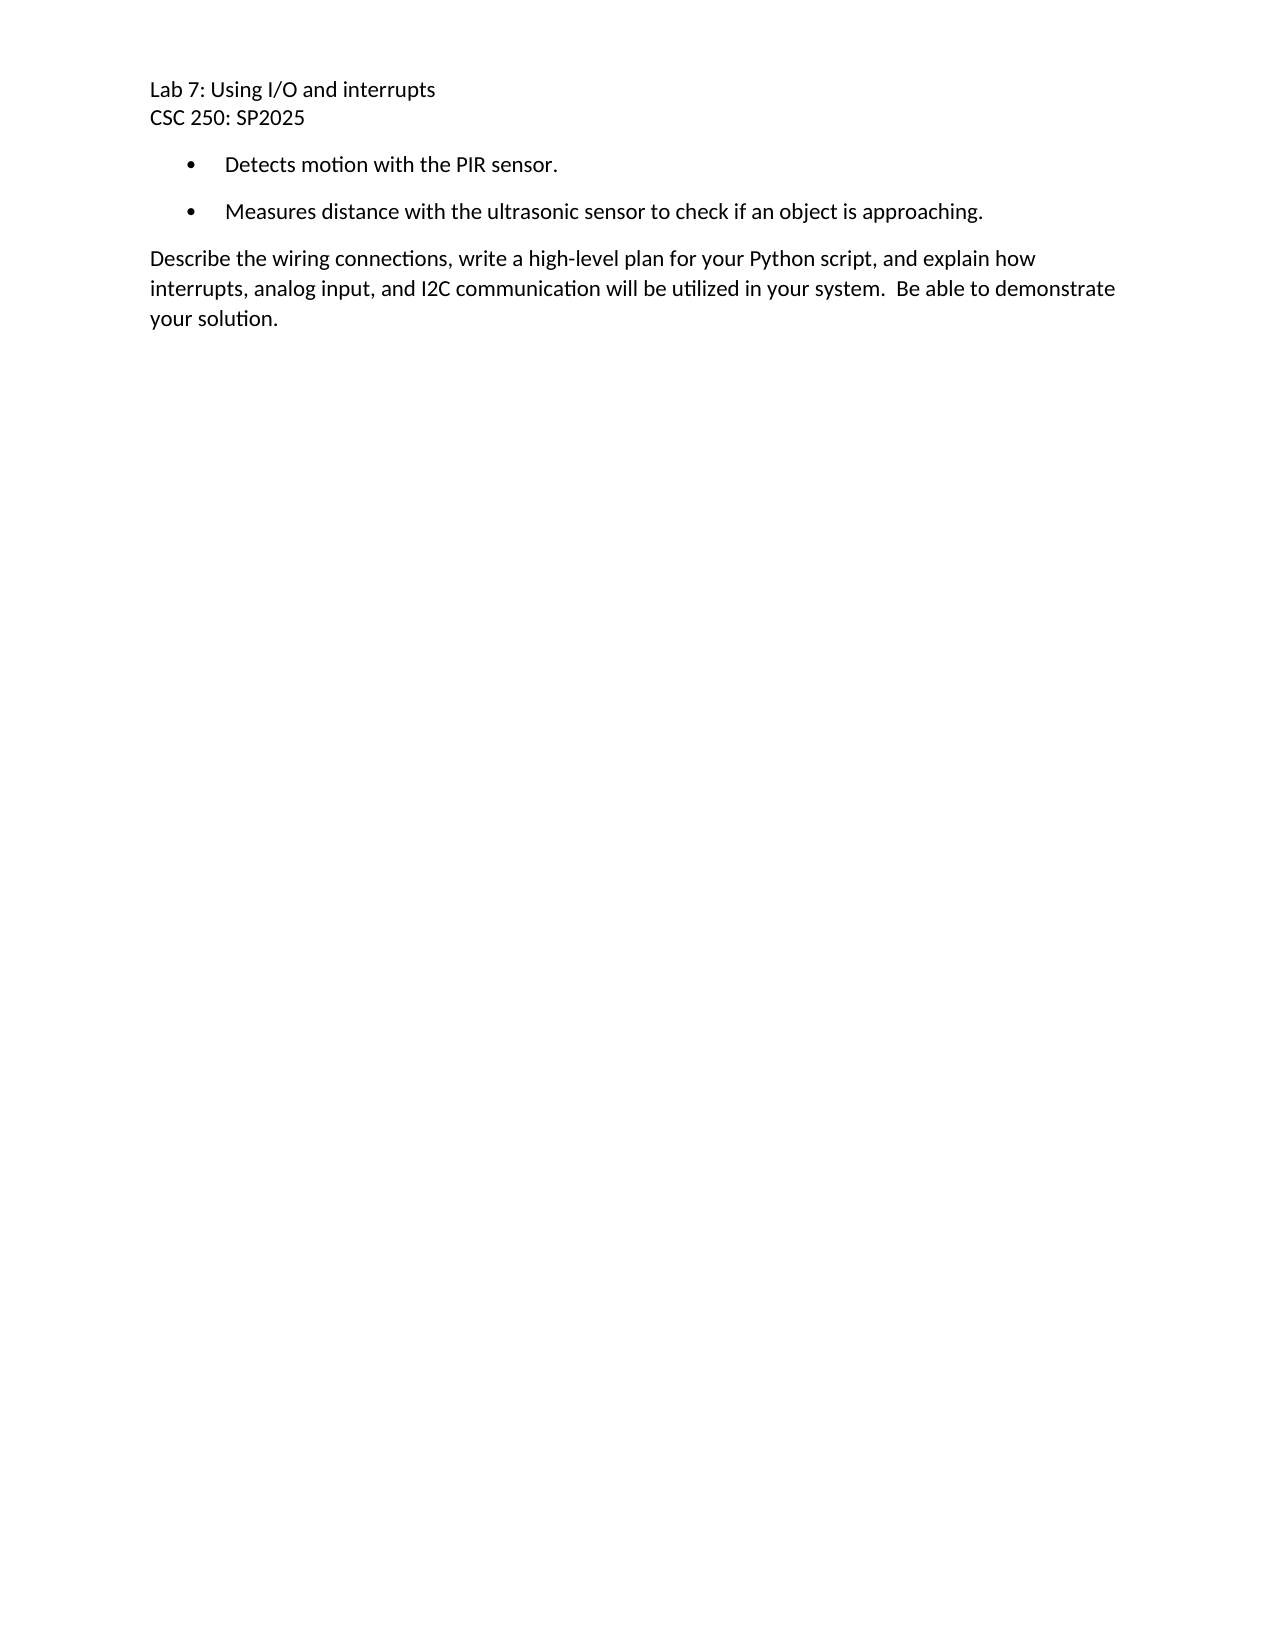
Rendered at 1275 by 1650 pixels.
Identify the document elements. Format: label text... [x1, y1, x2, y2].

text Describe the wiring connections, write a high-level plan for your Python script, and explain how interrupts, analog input, and I2C communication will be utilized in your system. Be able to demonstrate your solution. [150, 244, 1125, 332]
list Measures distance with the ultrasonic sensor to check if an object is approaching. [187, 197, 1125, 225]
list Detects motion with the PIR sensor. [187, 150, 1125, 178]
